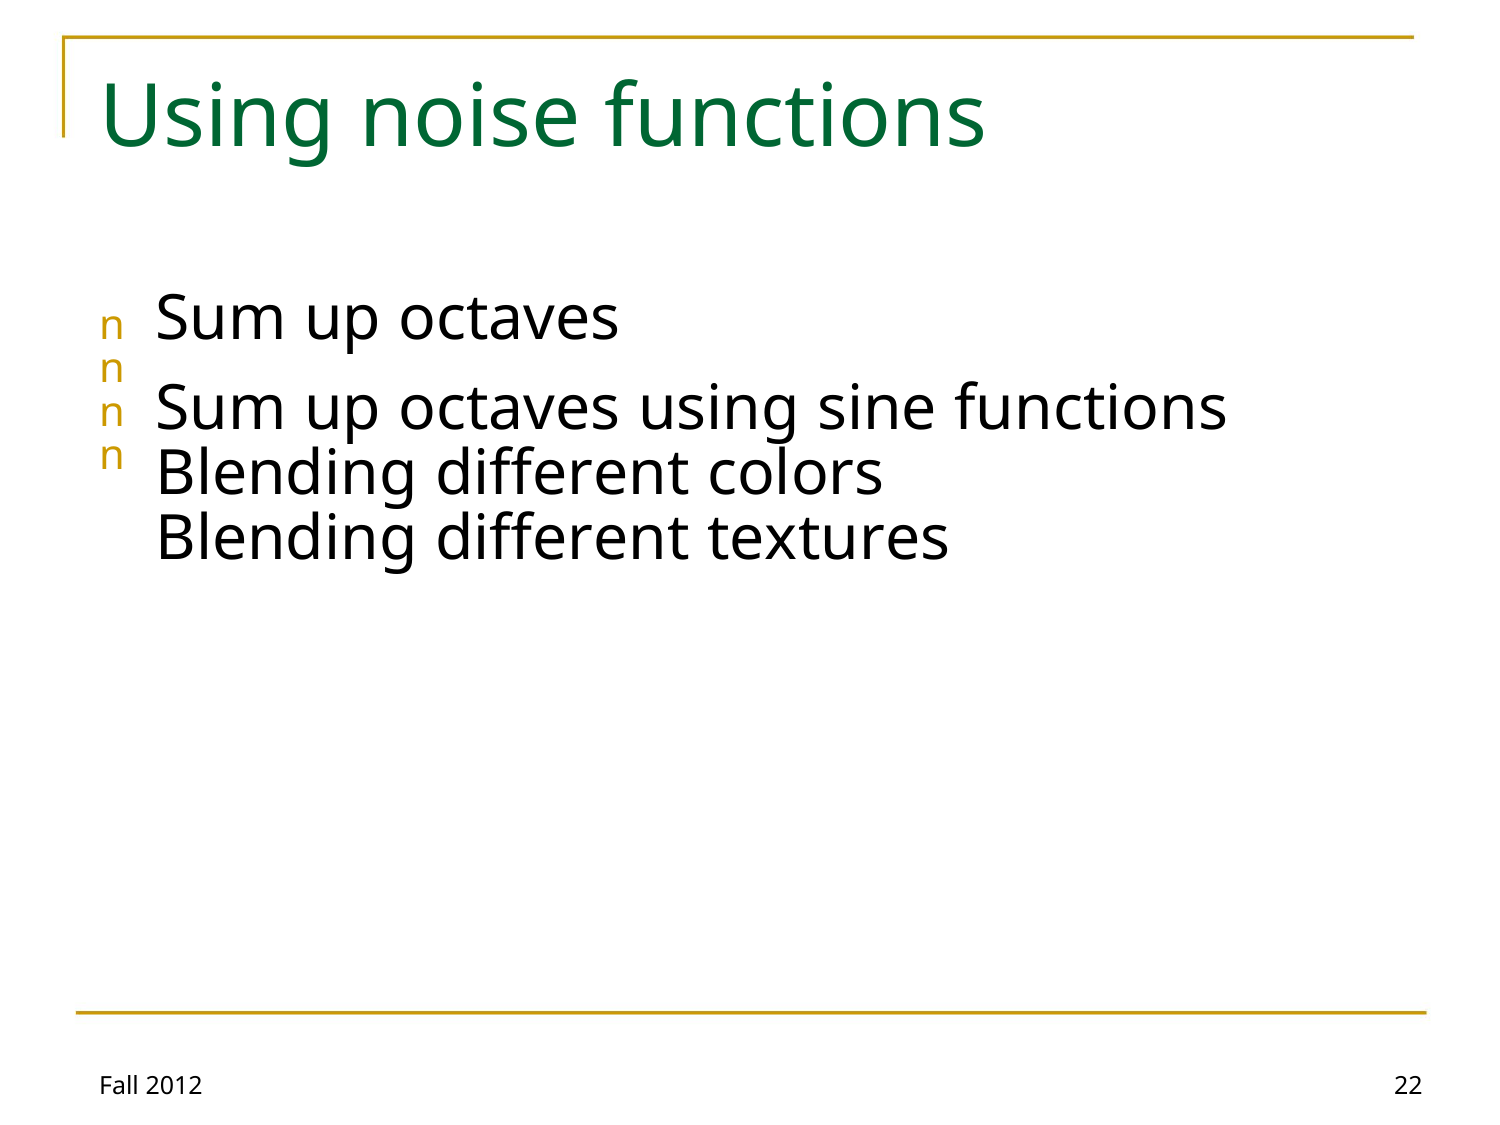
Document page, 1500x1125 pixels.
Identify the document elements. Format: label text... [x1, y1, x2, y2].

text Sum up octaves using sine functions [155, 377, 1303, 442]
text Fall 2012 [99, 1074, 214, 1100]
text n [99, 305, 146, 348]
picture [0, 0, 1500, 1125]
text n [99, 392, 146, 435]
text Using noise functions [99, 74, 1044, 165]
text 22 [1394, 1074, 1439, 1100]
text n [99, 348, 175, 392]
text Sum up octaves [155, 287, 679, 352]
text Blending different colors [155, 442, 1303, 507]
text Blending different textures [155, 507, 1303, 573]
text n [99, 435, 146, 478]
